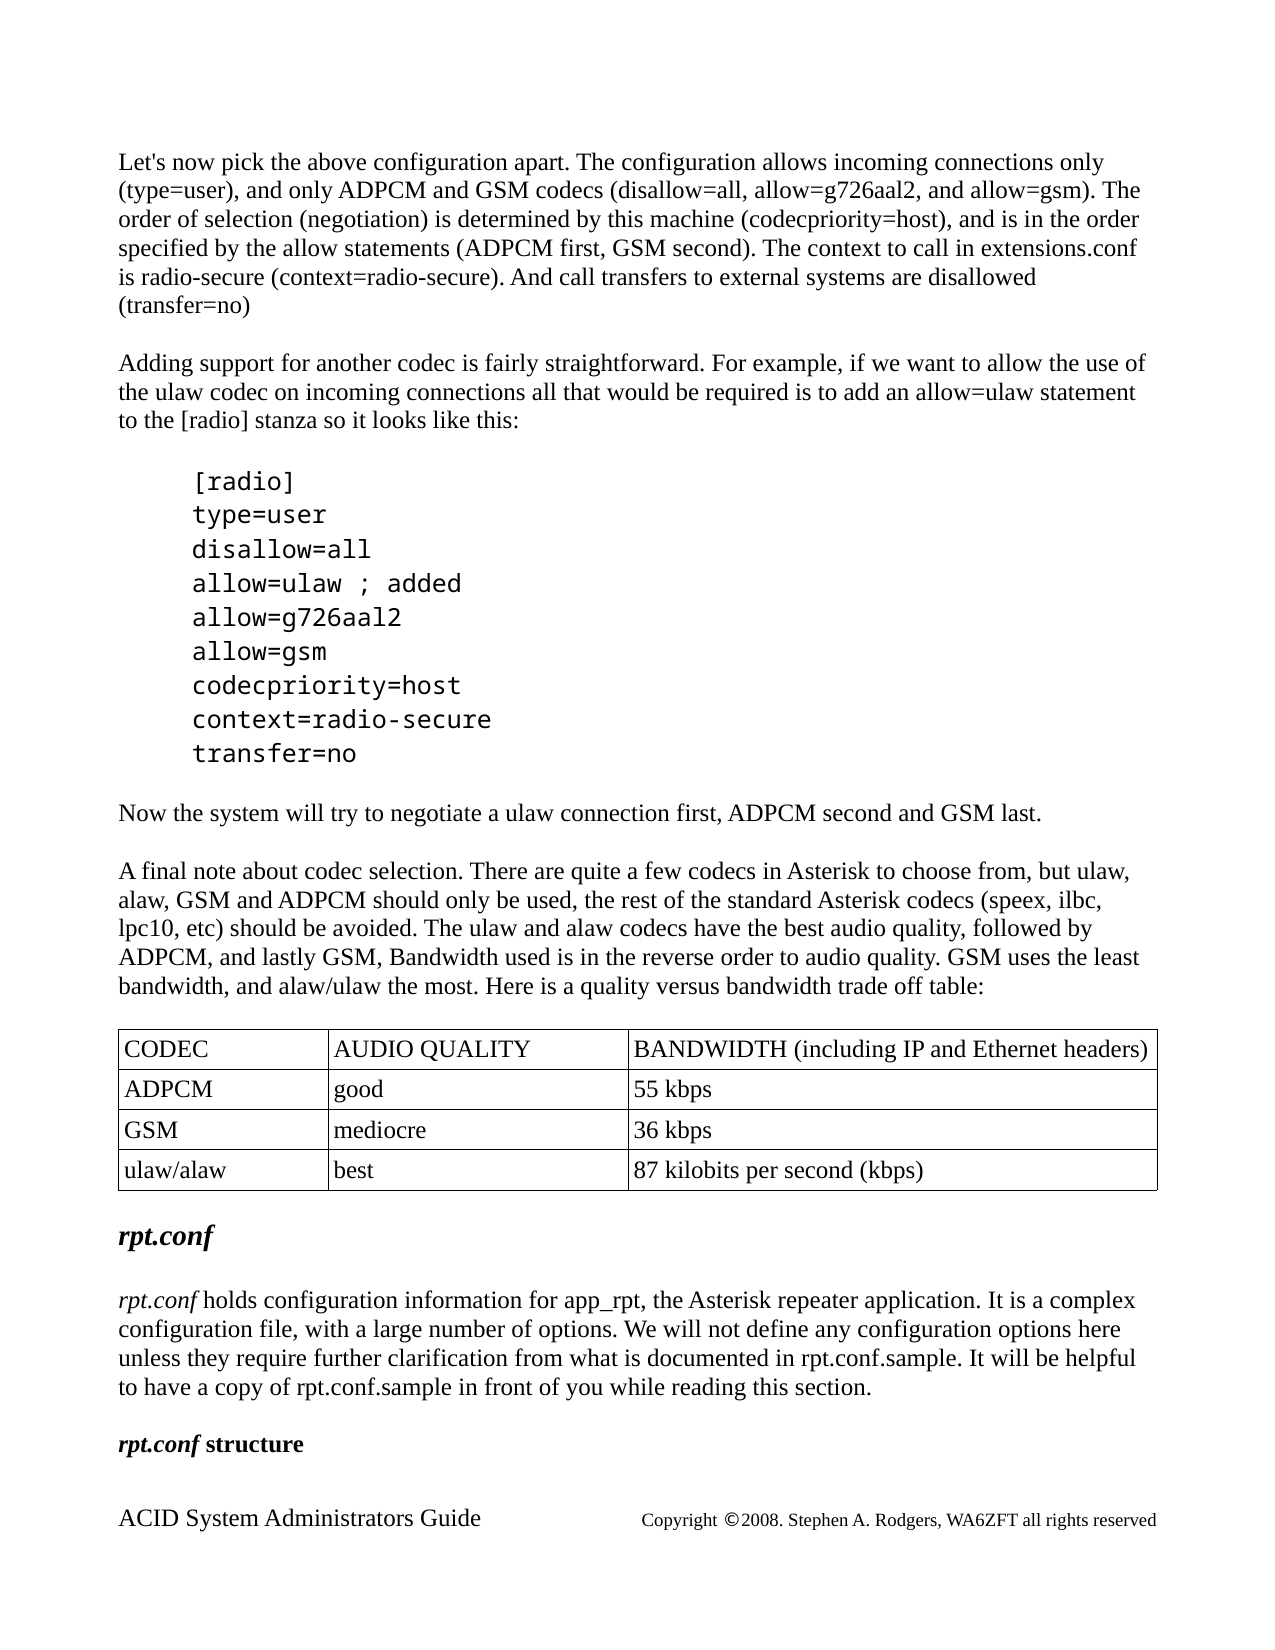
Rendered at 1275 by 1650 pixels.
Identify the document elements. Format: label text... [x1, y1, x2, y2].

table_cell ulaw/alaw [119, 1150, 328, 1190]
table_cell GSM [119, 1110, 328, 1149]
text rpt.conf structure [118, 1429, 1157, 1458]
text rpt.conf holds configuration information for app_rpt, the Asterisk repeater application. It is a complex configuration file, with a large number of options. We will not define any configuration options here unless they require further clarification from what is documented in rpt.conf.sample. It will be helpful to have a copy of rpt.conf.sample in front of you while reading this section. [118, 1286, 1157, 1401]
text rpt.conf [118, 1218, 1157, 1252]
text allow=ulaw ; added [192, 565, 1157, 599]
table_header AUDIO QUALITY [329, 1030, 628, 1069]
table_cell 55 kbps [629, 1070, 1157, 1109]
table_header CODEC [119, 1030, 328, 1069]
table_cell 87 kilobits per second (kbps) [629, 1150, 1157, 1190]
text A final note about codec selection. There are quite a few codecs in Asterisk to choose from, but ulaw, alaw, GSM and ADPCM should only be used, the rest of the standard Asterisk codecs (speex, ilbc, lpc10, etc) should be avoided. The ulaw and alaw codecs have the best audio quality, followed by ADPCM, and lastly GSM, Bandwidth used is in the reverse order to audio quality. GSM uses the least bandwidth, and alaw/ulaw the most. Here is a quality versus bandwidth trade off table: [118, 856, 1157, 1000]
table_cell 36 kbps [629, 1110, 1157, 1149]
text allow=gsm [192, 633, 1157, 667]
text type=user [192, 497, 1157, 531]
table_cell good [329, 1070, 628, 1109]
text [radio] [192, 463, 1157, 497]
table_cell best [329, 1150, 628, 1190]
text transfer=no [192, 736, 1157, 770]
text disallow=all [192, 531, 1157, 565]
table_header BANDWIDTH (including IP and Ethernet headers) [629, 1030, 1157, 1069]
text context=radio-secure [192, 702, 1157, 736]
text allow=g726aal2 [192, 599, 1157, 633]
text Adding support for another codec is fairly straightforward. For example, if we want to allow the use of the ulaw codec on incoming connections all that would be required is to add an allow=ulaw statement to the [radio] stanza so it looks like this: [118, 348, 1157, 434]
text Now the system will try to negotiate a ulaw connection first, ADPCM second and GSM last. [118, 798, 1157, 827]
table_cell mediocre [329, 1110, 628, 1149]
text codecpriority=host [192, 667, 1157, 702]
table_cell ADPCM [119, 1070, 328, 1109]
text Let's now pick the above configuration apart. The configuration allows incoming connections only (type=user), and only ADPCM and GSM codecs (disallow=all, allow=g726aal2, and allow=gsm). The order of selection (negotiation) is determined by this machine (codecpriority=host), and is in the order specified by the allow statements (ADPCM first, GSM second). The context to call in extensions.conf is radio-secure (context=radio-secure). And call transfers to external systems are disallowed (transfer=no) [118, 147, 1157, 319]
